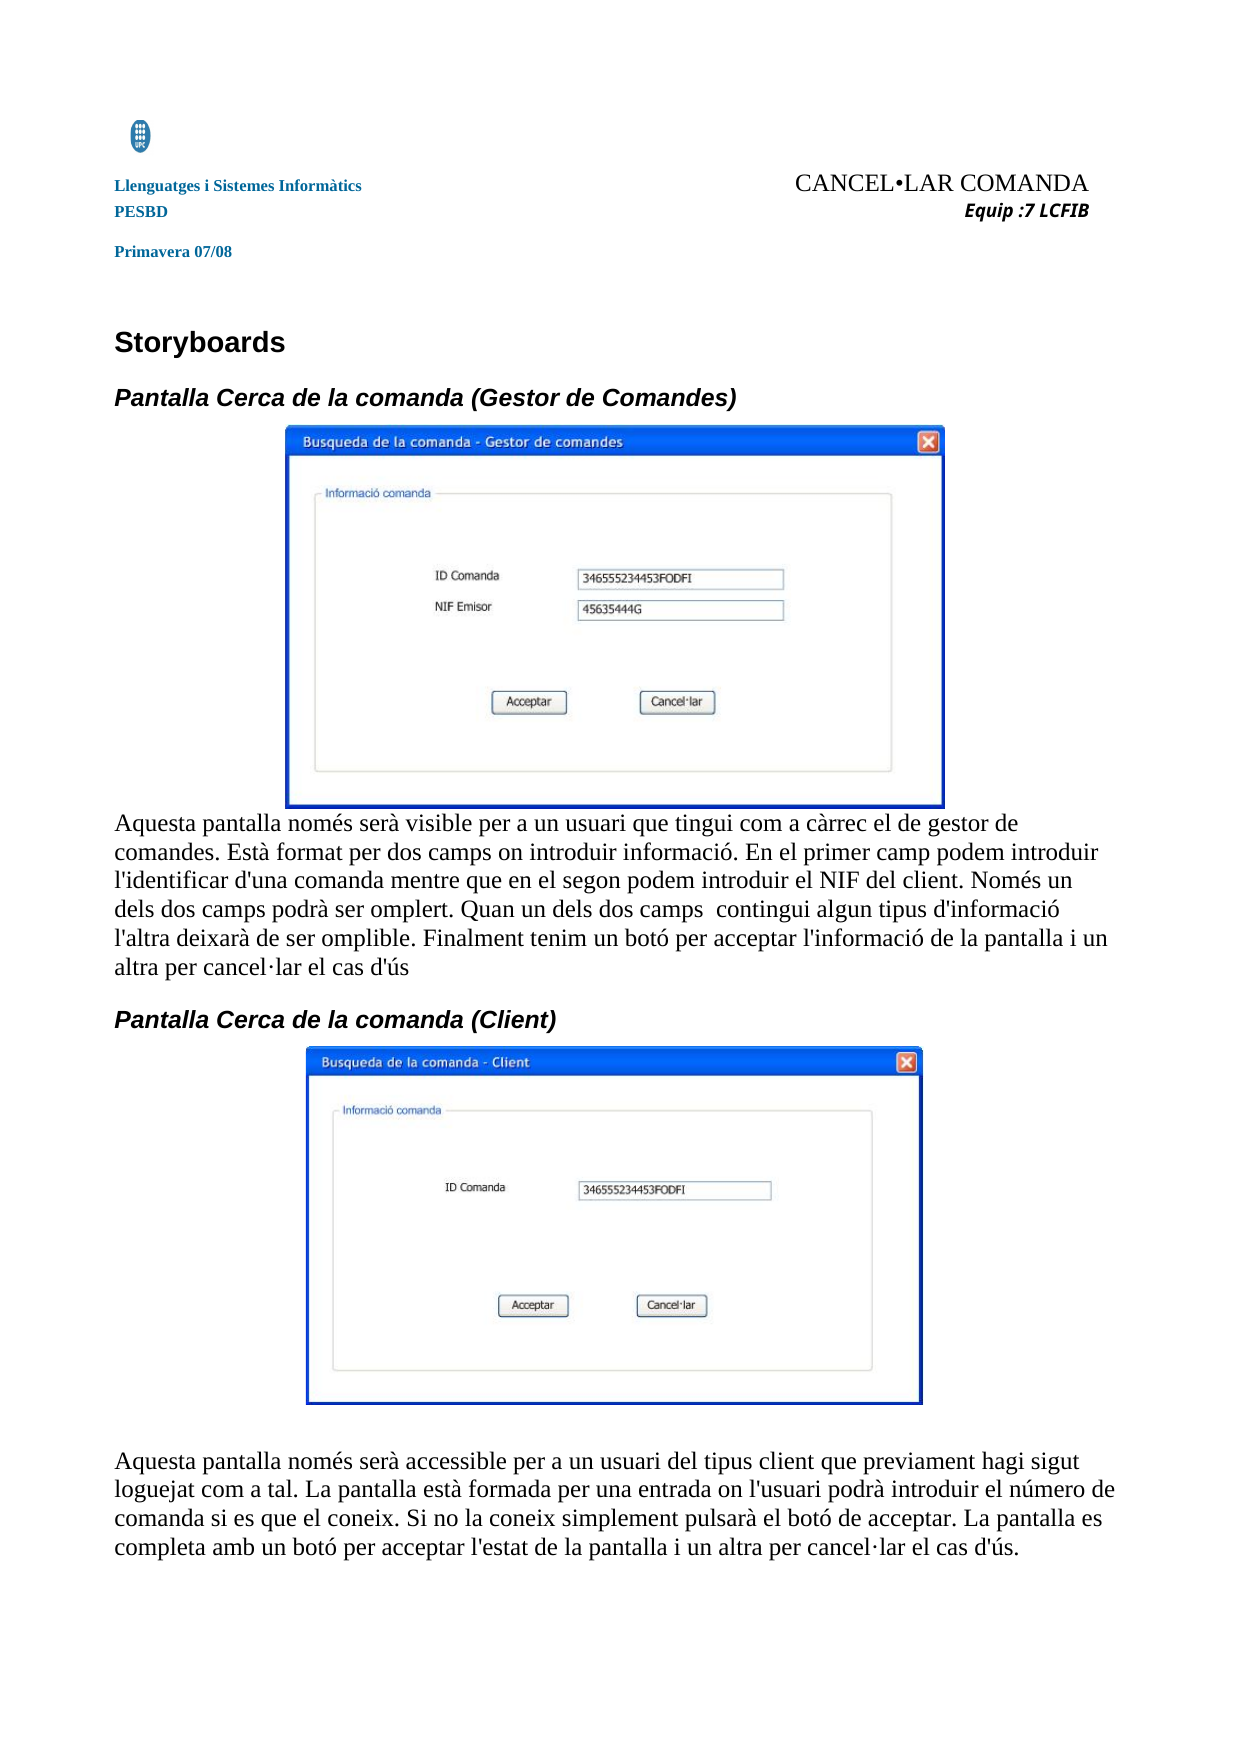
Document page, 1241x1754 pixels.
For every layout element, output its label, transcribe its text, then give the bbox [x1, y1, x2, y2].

text Aquesta pantalla només serà accessible per a un usuari del tipus client que previament hagi sigut loguejat com a tal. La pantalla està formada per una entrada on l'usuari podrà introduir el número de comanda si es que el coneix. Si no la coneix simplement pulsarà el botó de acceptar. La pantalla es completa amb un botó per acceptar l'estat de la pantalla i un altra per cancel·lar el cas d'ús. [114, 1446, 1116, 1561]
picture [305, 1046, 924, 1405]
subtitle Pantalla Cerca de la comanda (Client) [114, 1006, 1116, 1034]
picture [284, 424, 945, 809]
subtitle Storyboards [114, 325, 1116, 358]
subtitle Pantalla Cerca de la comanda (Gestor de Comandes) [114, 383, 1116, 412]
text Aquesta pantalla només serà visible per a un usuari que tingui com a càrrec el de gestor de comandes. Està format per dos camps on introduir informació. En el primer camp podem introduir l'identificar d'una comanda mentre que en el segon podem introduir el NIF del client. Només un dels dos camps podrà ser omplert. Quan un dels dos camps contingui algun tipus d'informació l'altra deixarà de ser omplible. Finalment tenim un botó per acceptar l'informació de la pantalla i un altra per cancel·lar el cas d'ús [114, 424, 1116, 981]
